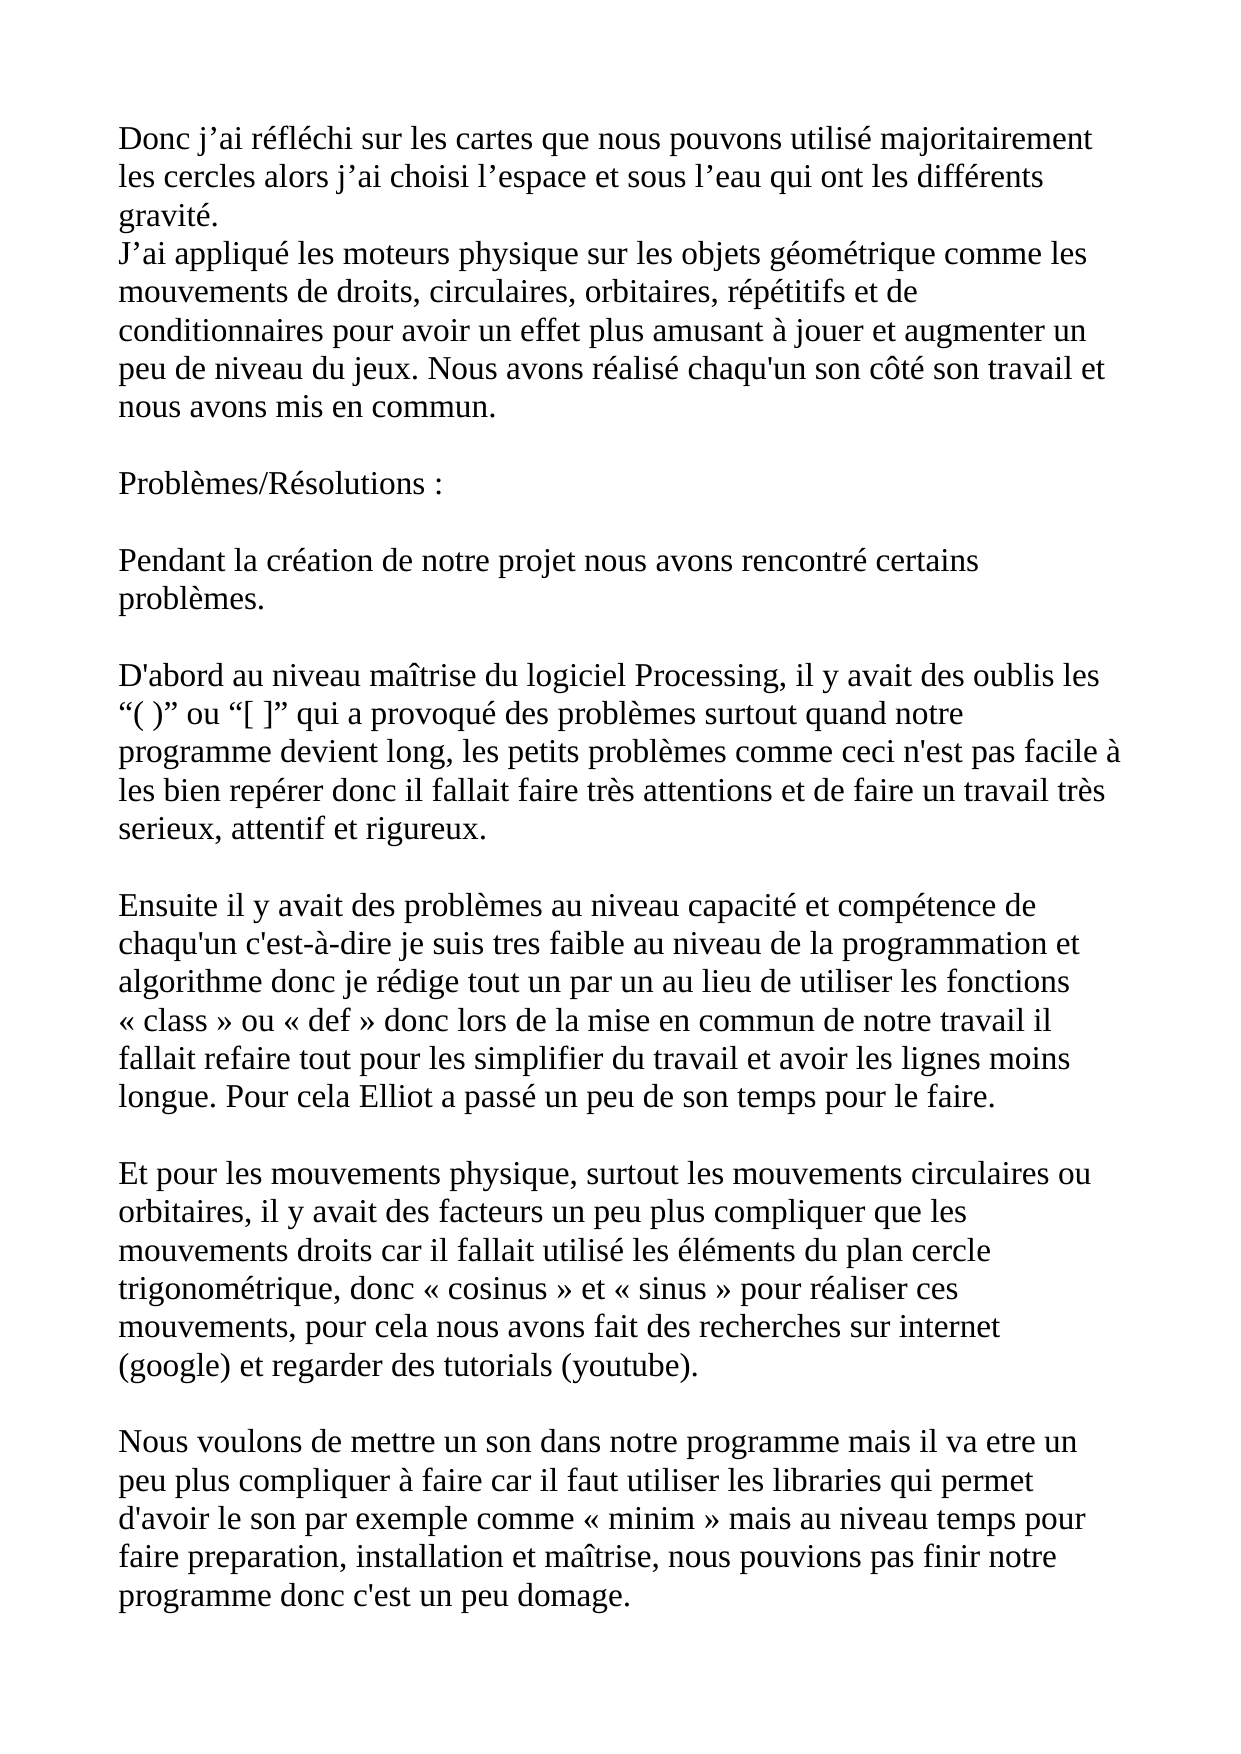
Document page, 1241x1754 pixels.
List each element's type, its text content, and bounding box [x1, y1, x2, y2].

text Pendant la création de notre projet nous avons rencontré certains problèmes. [118, 540, 1122, 616]
text Donc j’ai réfléchi sur les cartes que nous pouvons utilisé majoritairement les cercles alors j’ai choisi l’espace et sous l’eau qui ont les différents gravité. [118, 118, 1122, 233]
text D'abord au niveau maîtrise du logiciel Processing, il y avait des oublis les “( )” ou “[ ]” qui a provoqué des problèmes surtout quand notre programme devient long, les petits problèmes comme ceci n'est pas facile à les bien repérer donc il fallait faire très attentions et de faire un travail très serieux, attentif et rigureux. [118, 655, 1122, 846]
text Nous voulons de mettre un son dans notre programme mais il va etre un peu plus compliquer à faire car il faut utiliser les libraries qui permet d'avoir le son par exemple comme « minim » mais au niveau temps pour faire preparation, installation et maîtrise, nous pouvions pas finir notre programme donc c'est un peu domage. [118, 1421, 1122, 1613]
text Et pour les mouvements physique, surtout les mouvements circulaires ou orbitaires, il y avait des facteurs un peu plus compliquer que les mouvements droits car il fallait utilisé les éléments du plan cercle trigonométrique, donc « cosinus » et « sinus » pour réaliser ces mouvements, pour cela nous avons fait des recherches sur internet (google) et regarder des tutorials (youtube). [118, 1153, 1122, 1383]
text Problèmes/Résolutions : [118, 463, 1122, 501]
text Ensuite il y avait des problèmes au niveau capacité et compétence de chaqu'un c'est-à-dire je suis tres faible au niveau de la programmation et algorithme donc je rédige tout un par un au lieu de utiliser les fonctions « class » ou « def » donc lors de la mise en commun de notre travail il fallait refaire tout pour les simplifier du travail et avoir les lignes moins longue. Pour cela Elliot a passé un peu de son temps pour le faire. [118, 885, 1122, 1115]
text J’ai appliqué les moteurs physique sur les objets géométrique comme les mouvements de droits, circulaires, orbitaires, répétitifs et de conditionnaires pour avoir un effet plus amusant à jouer et augmenter un peu de niveau du jeux. Nous avons réalisé chaqu'un son côté son travail et nous avons mis en commun. [118, 233, 1122, 425]
